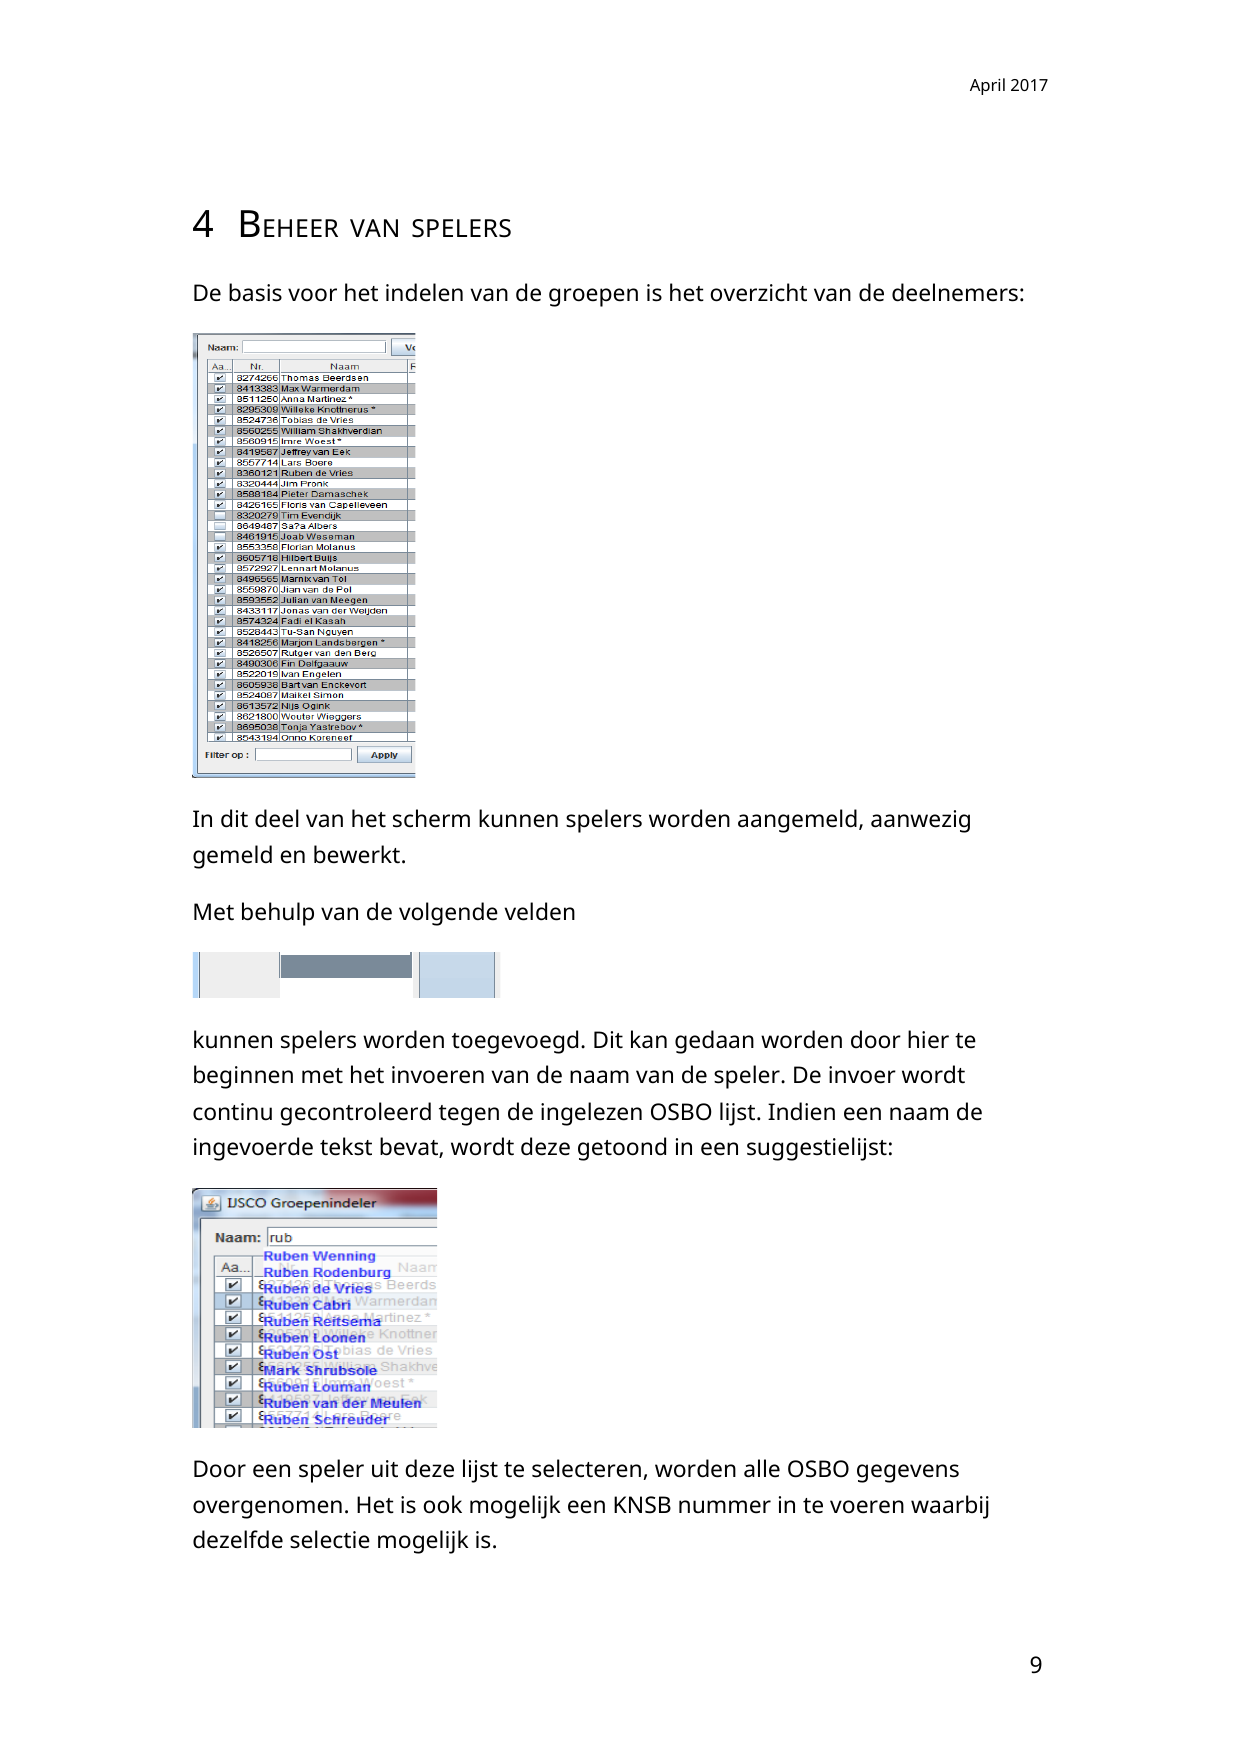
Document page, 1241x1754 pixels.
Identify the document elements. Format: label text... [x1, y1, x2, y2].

text Met behulp van de volgende velden [192, 896, 1048, 927]
text In dit deel van het scherm kunnen spelers worden aangemeld, aanwezig gemeld en bewerkt. [192, 803, 1048, 870]
text kunnen spelers worden toegevoegd. Dit kan gedaan worden door hier te beginnen met het invoeren van de naam van de speler. De invoer wordt continu gecontroleerd tegen de ingelezen OSBO lijst. Indien een naam de ingevoerde tekst bevat, wordt deze getoond in een suggestielijst: [192, 1023, 1048, 1163]
text Door een speler uit deze lijst te selecteren, worden alle OSBO gegevens overgenomen. Het is ook mogelijk een KNSB nummer in te voeren waarbij dezelfde selectie mogelijk is. [192, 1453, 1048, 1556]
subtitle Beheer van spelers [192, 198, 1048, 249]
text De basis voor het indelen van de groepen is het overzicht van de deelnemers: [192, 277, 1048, 308]
